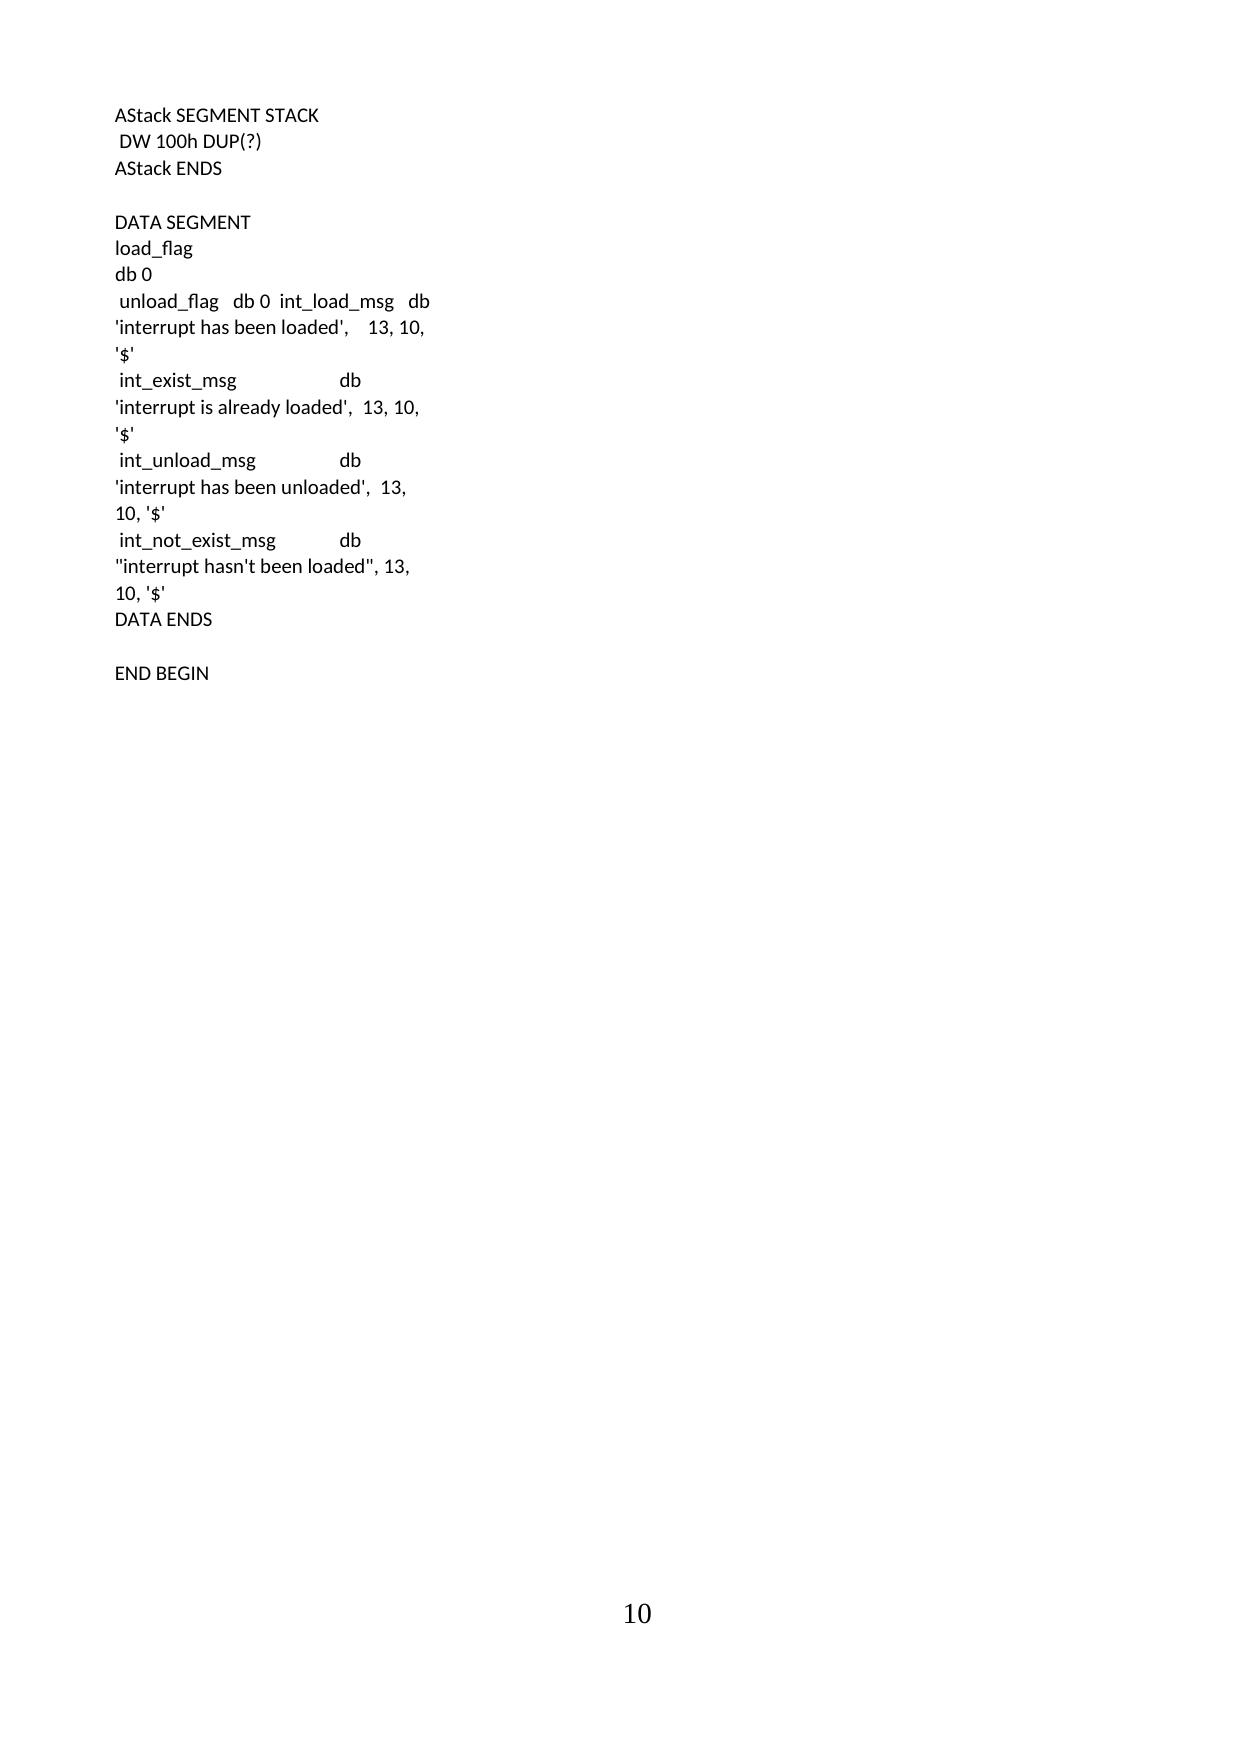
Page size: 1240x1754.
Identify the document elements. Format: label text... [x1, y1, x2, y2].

text int_not_exist_msg db [114, 527, 1153, 552]
text DATA SEGMENT load_flag db 0 [114, 209, 293, 287]
text AStack SEGMENT STACK [114, 102, 498, 128]
text DATA ENDS [114, 607, 498, 632]
text unload_flag db 0 int_load_msg db [114, 288, 498, 313]
text "interrupt hasn't been loaded", 13, [114, 553, 498, 579]
text 10, '$' [114, 580, 498, 606]
text AStack ENDS [114, 155, 498, 181]
text DW 100h DUP(?) [114, 129, 498, 154]
text 'interrupt has been loaded', 13, 10, [114, 314, 498, 340]
text int_unload_msg db [114, 447, 1153, 473]
text '$' [114, 341, 498, 366]
text 'interrupt has been unloaded', 13, [114, 474, 498, 499]
text 10, '$' [114, 500, 498, 526]
text 'interrupt is already loaded', 13, 10, [114, 394, 498, 419]
text int_exist_msg db [114, 368, 1153, 393]
text END BEGIN [114, 660, 498, 686]
text '$' [114, 421, 498, 446]
